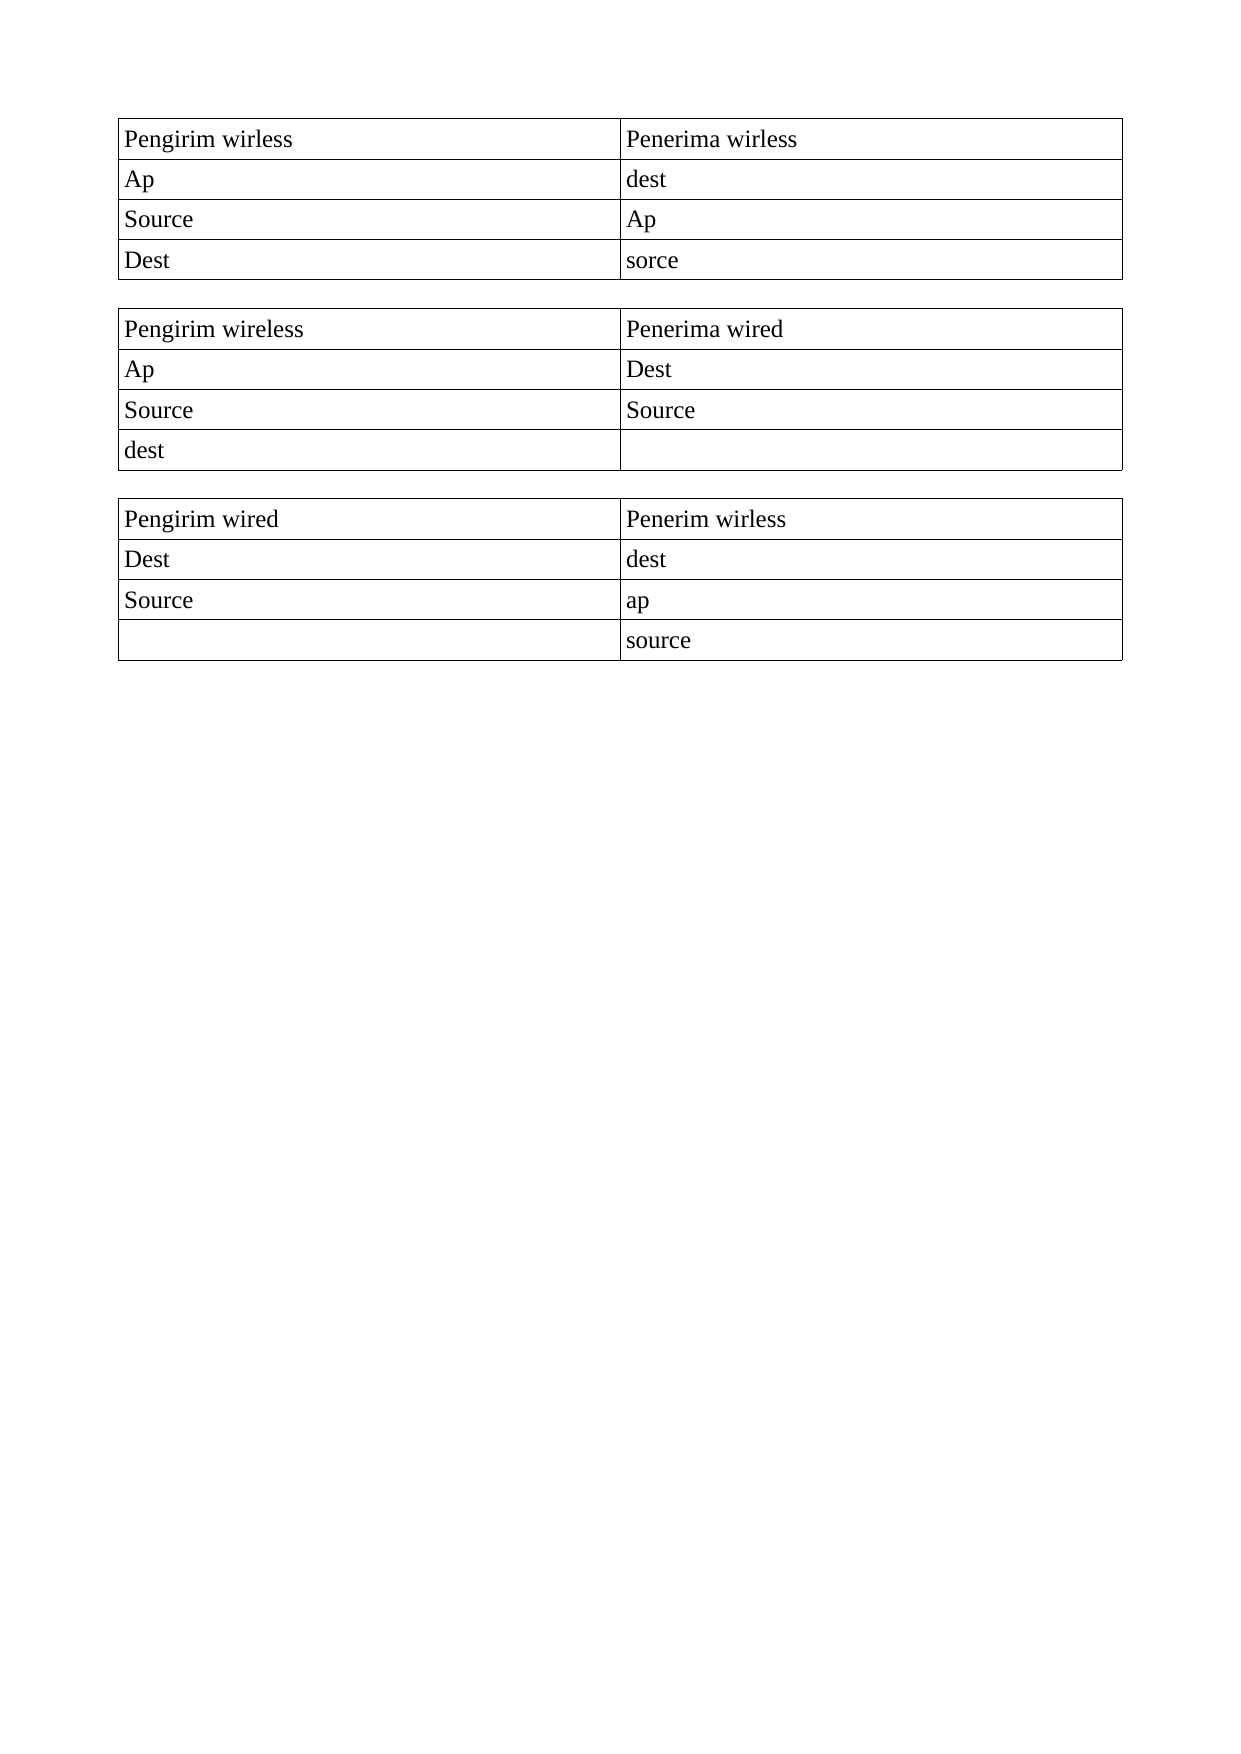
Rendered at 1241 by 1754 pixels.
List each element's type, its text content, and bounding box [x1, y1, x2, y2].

table_cell Ap [119, 160, 620, 199]
table_cell Dest [621, 350, 1122, 389]
table_cell Dest [119, 540, 620, 579]
table_cell Ap [119, 350, 620, 389]
table_header Penerima wirless [621, 119, 1122, 158]
table_header Pengirim wirless [119, 119, 620, 158]
table_cell ap [621, 580, 1122, 619]
table_cell [119, 620, 620, 659]
table_header Pengirim wireless [119, 309, 620, 348]
table_cell dest [621, 540, 1122, 579]
table_cell [621, 430, 1122, 469]
table_cell Ap [621, 200, 1122, 239]
table_cell dest [621, 160, 1122, 199]
table_cell Dest [119, 240, 620, 279]
table_cell source [621, 620, 1122, 659]
table_header Pengirim wired [119, 499, 620, 539]
table_cell Source [119, 390, 620, 429]
table_cell Source [621, 390, 1122, 429]
table_header Penerima wired [621, 309, 1122, 348]
table_cell sorce [621, 240, 1122, 279]
table_cell Source [119, 200, 620, 239]
table_header Penerim wirless [621, 499, 1122, 539]
table_cell dest [119, 430, 620, 469]
table_cell Source [119, 580, 620, 619]
